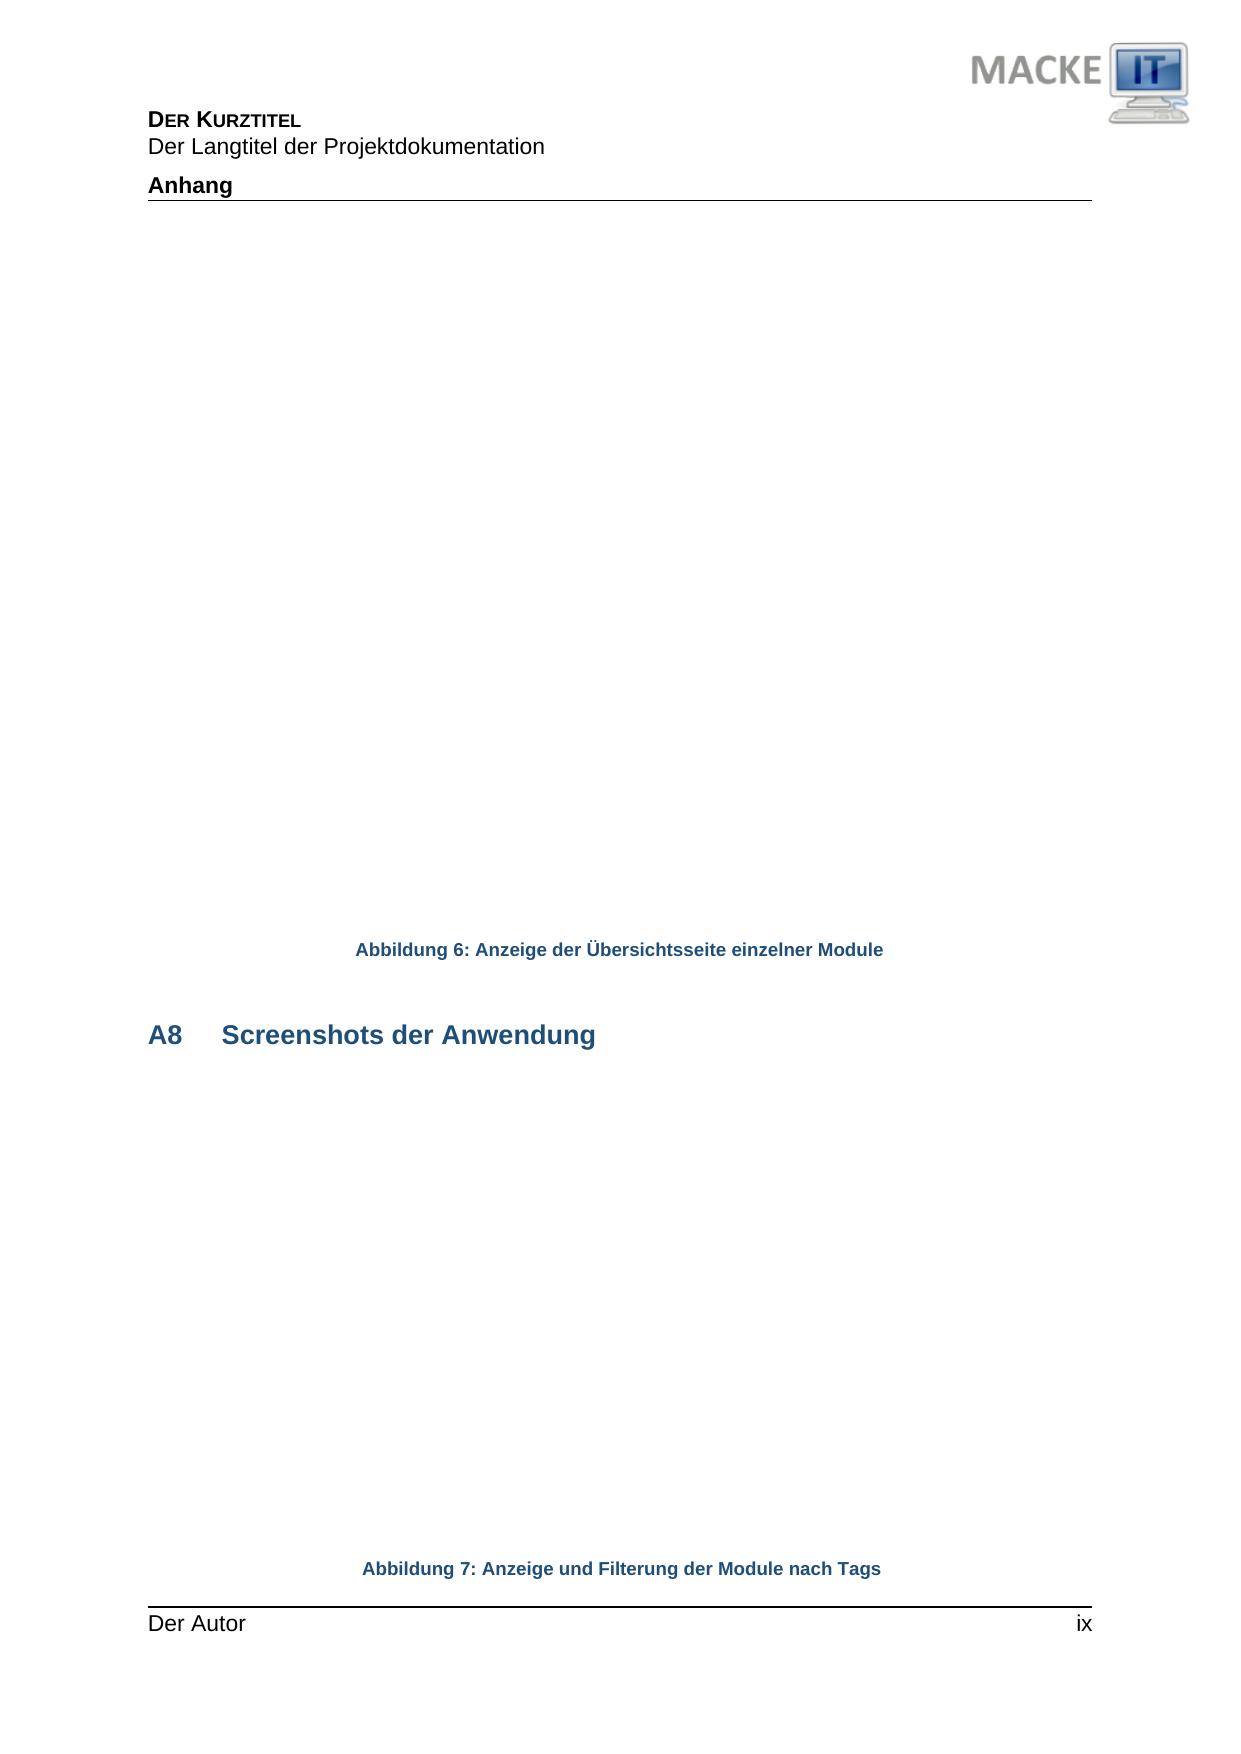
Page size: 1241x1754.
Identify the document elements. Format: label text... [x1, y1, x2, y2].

picture [959, 29, 1197, 131]
subtitle Screenshots der Anwendung [148, 1019, 1092, 1050]
text Abbildung 7: Anzeige und Filterung der Module nach Tags [148, 1063, 1096, 1579]
text Abbildung 6: Anzeige der Übersichtsseite einzelner Module [148, 224, 1091, 961]
